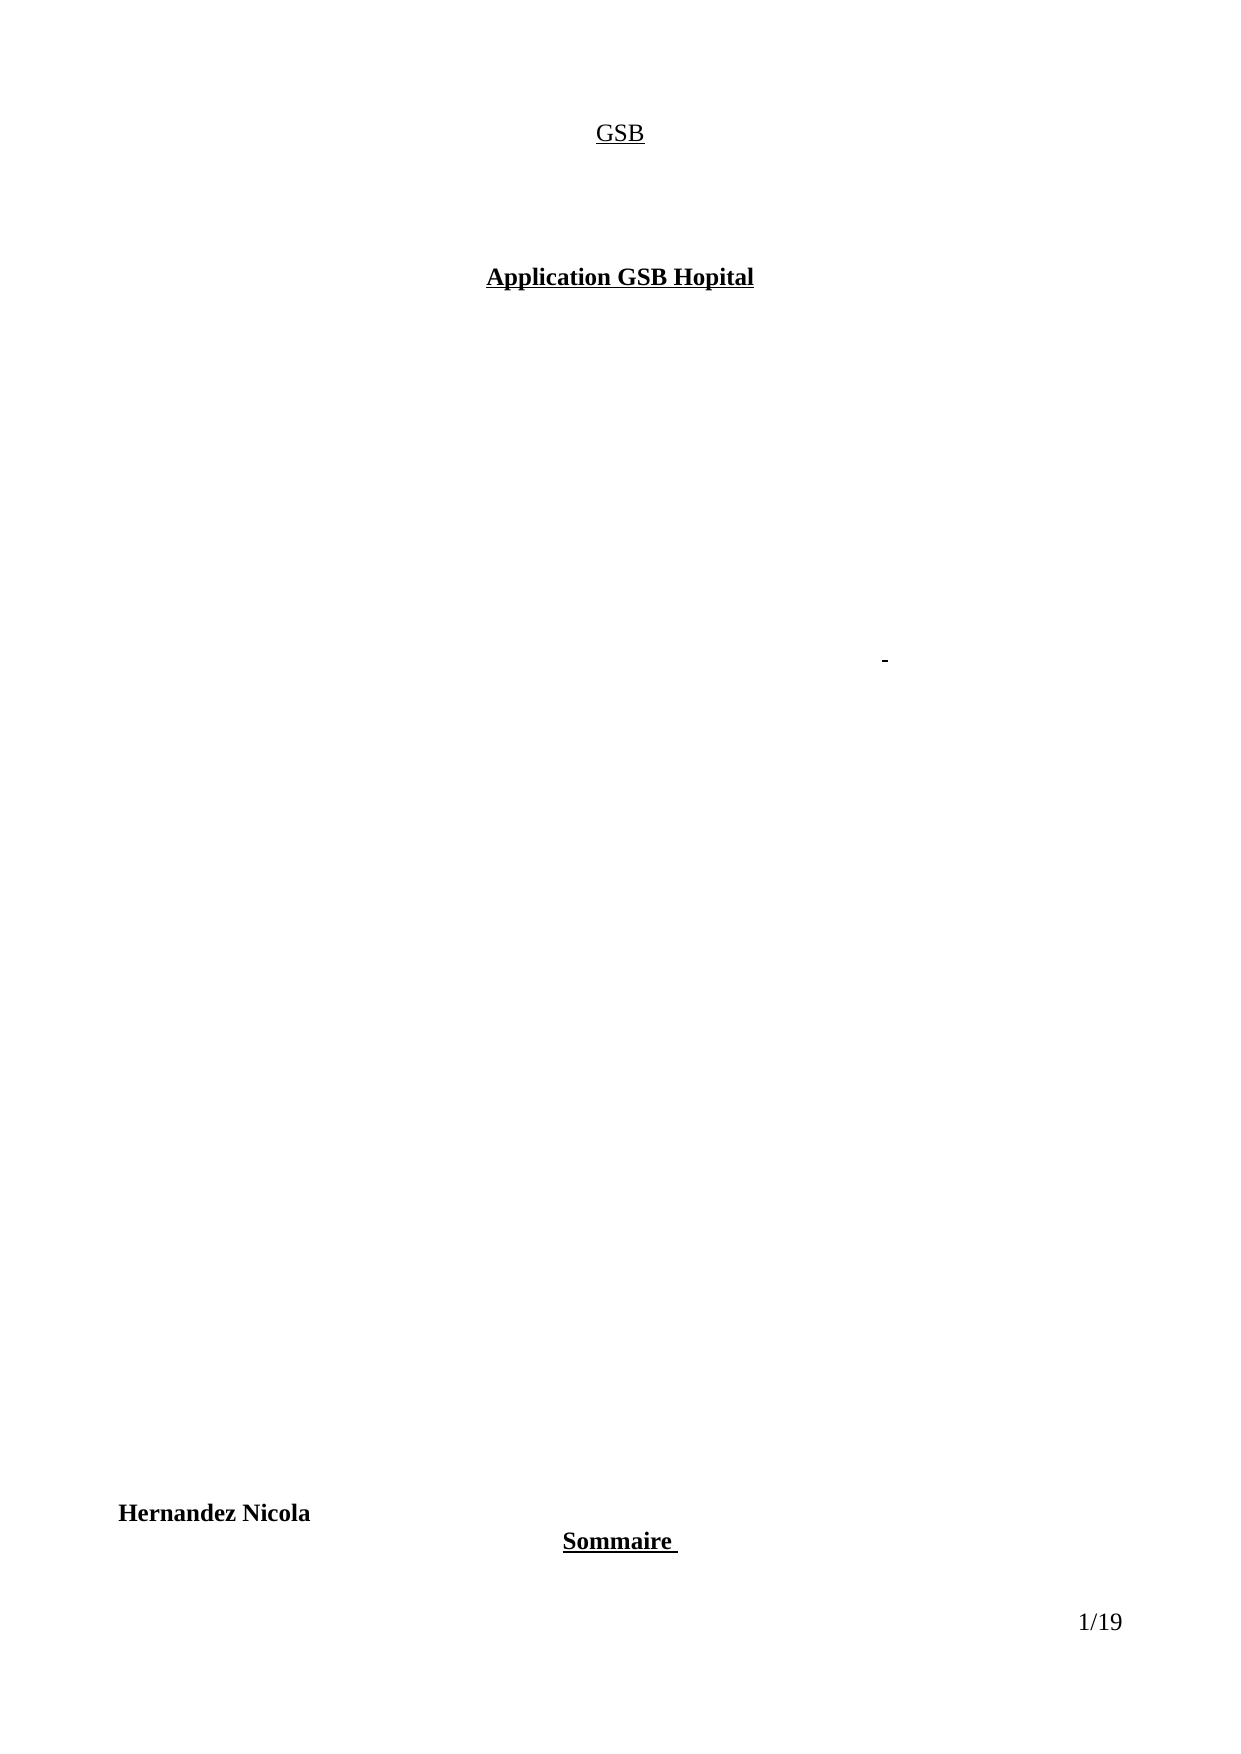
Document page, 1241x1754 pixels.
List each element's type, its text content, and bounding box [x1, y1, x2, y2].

text Sommaire [118, 1526, 1122, 1555]
text GSB [118, 118, 1122, 147]
text Hernandez Nicola [118, 1498, 1122, 1526]
text Application GSB Hopital [118, 262, 1122, 291]
